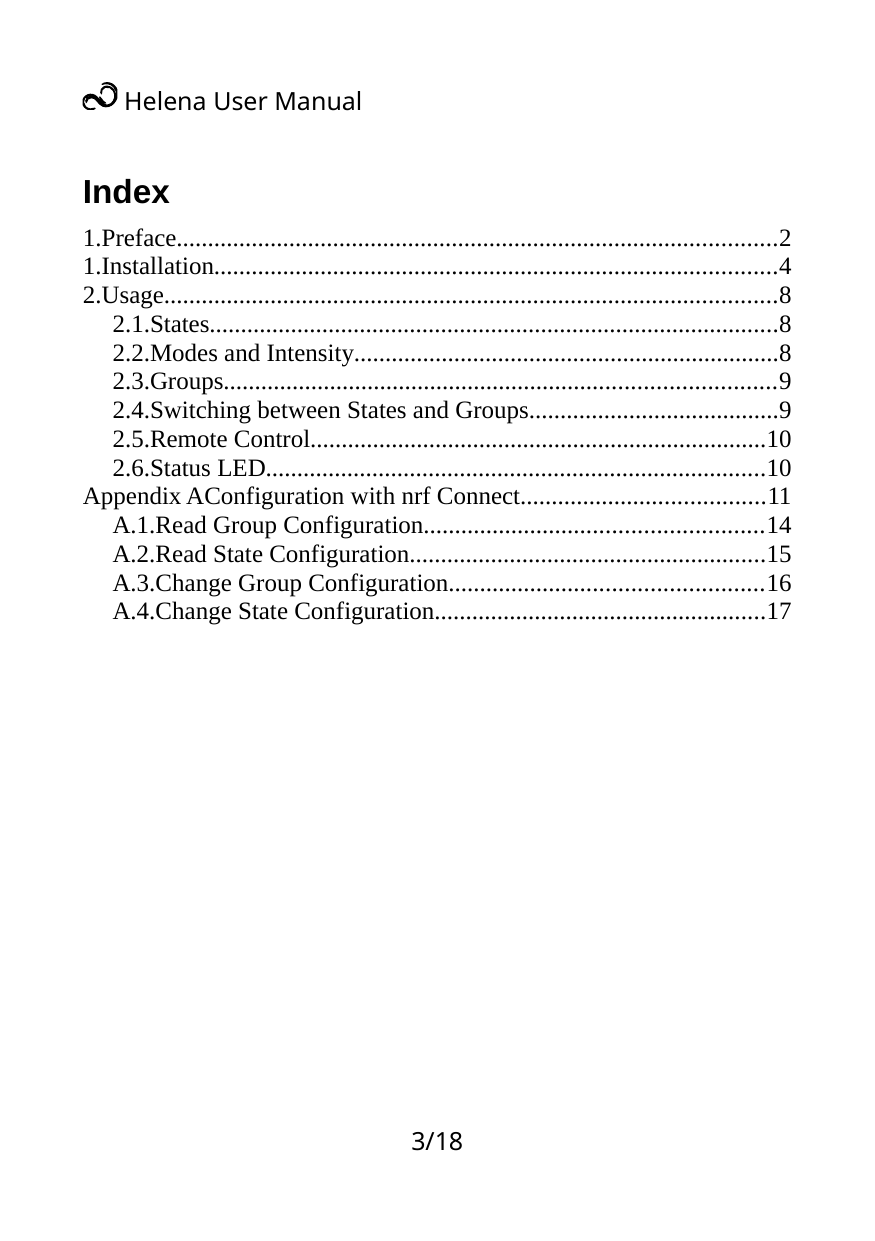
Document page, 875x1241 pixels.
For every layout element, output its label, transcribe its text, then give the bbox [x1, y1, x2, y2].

text Appendix AConfiguration with nrf Connect 11 [83, 481, 791, 510]
text 1.Preface 2 [83, 223, 791, 251]
text 2.2.Modes and Intensity 8 [112, 338, 791, 366]
subtitle Index [83, 172, 791, 210]
text 2.5.Remote Control 10 [112, 424, 791, 453]
text 2.3.Groups 9 [112, 366, 791, 395]
text 1.Installation 4 [83, 251, 791, 280]
text A.1.Read Group Configuration 14 [112, 510, 791, 539]
text 2.6.Status LED 10 [112, 453, 791, 481]
text 2.1.States 8 [112, 309, 791, 338]
text 2.4.Switching between States and Groups 9 [112, 395, 791, 424]
text A.3.Change Group Configuration 16 [112, 568, 791, 596]
text A.4.Change State Configuration 17 [112, 596, 791, 625]
text A.2.Read State Configuration 15 [112, 539, 791, 568]
text 2.Usage 8 [83, 280, 791, 309]
